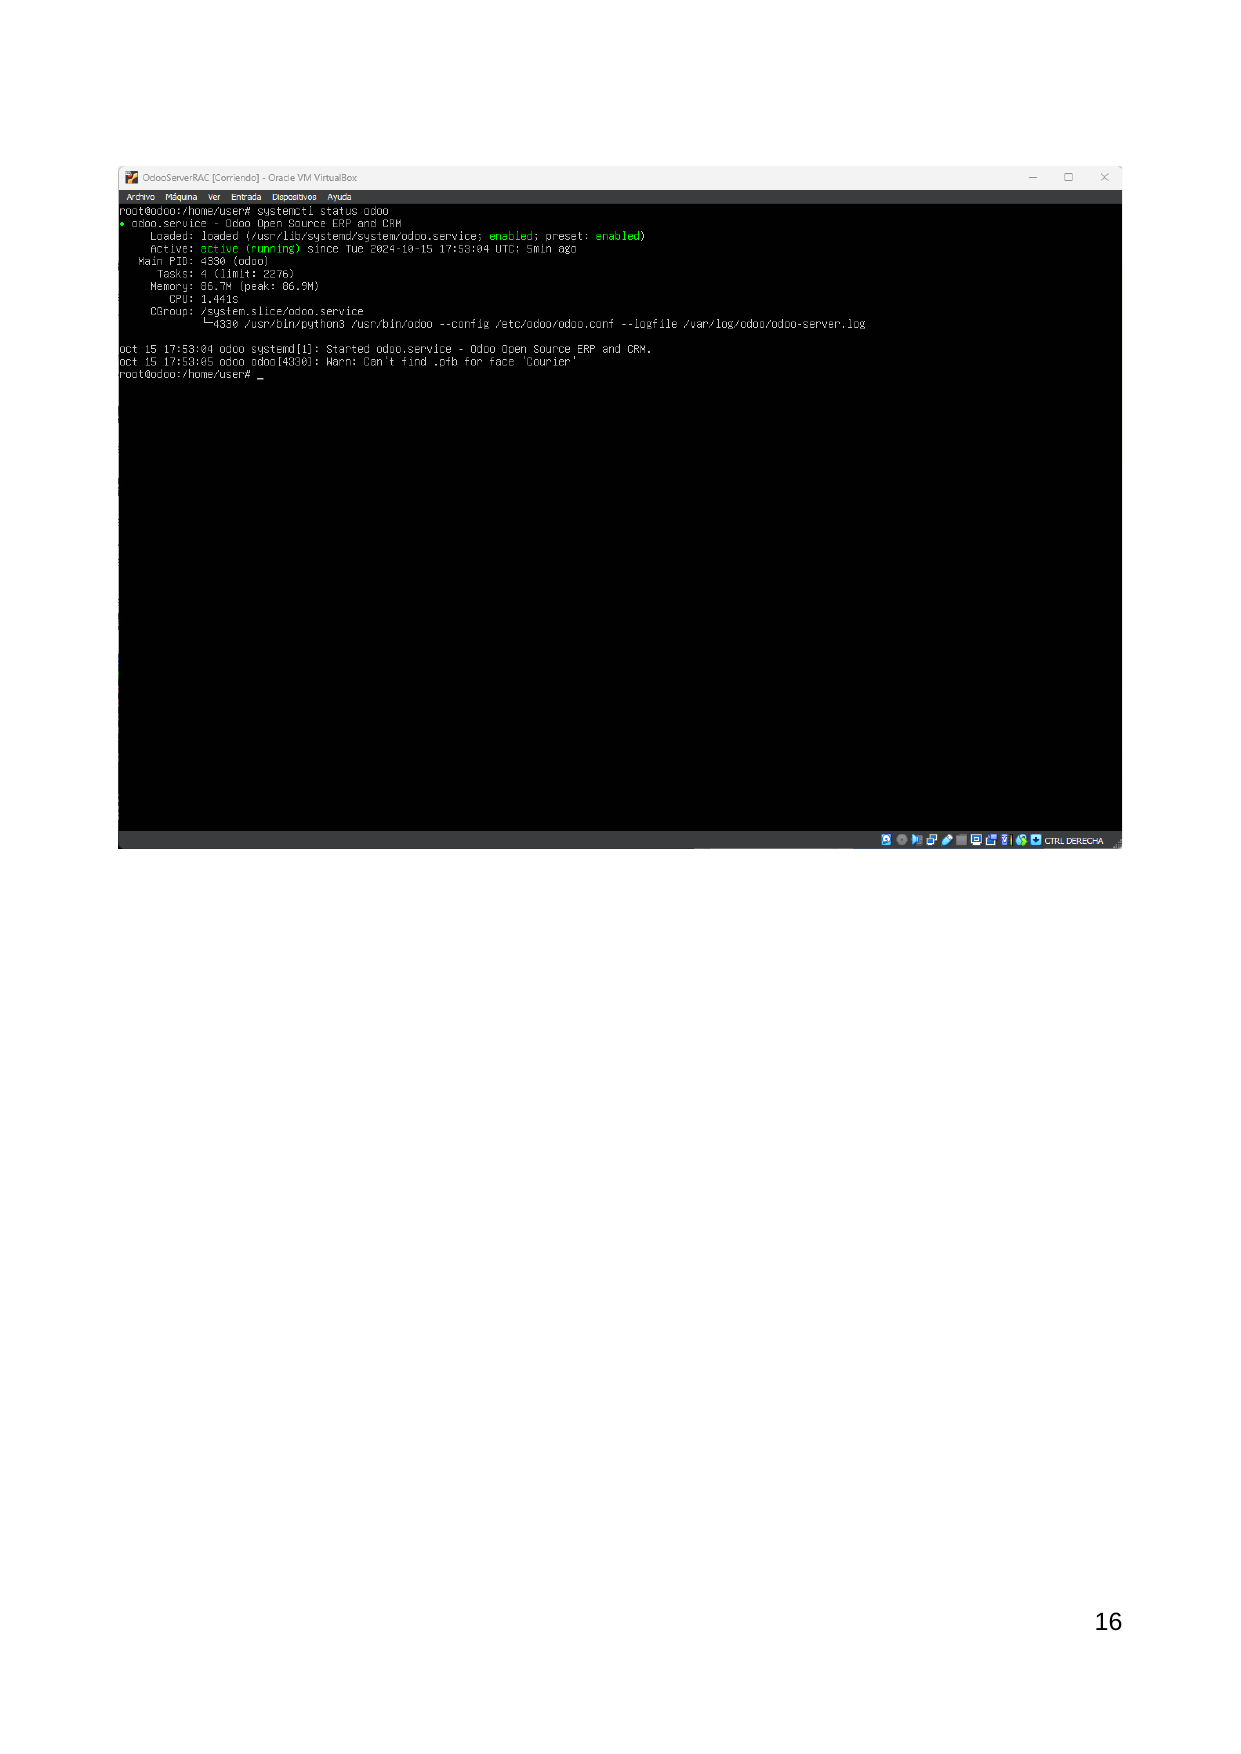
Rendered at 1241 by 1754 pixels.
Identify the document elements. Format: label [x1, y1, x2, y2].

picture [118, 166, 1123, 849]
